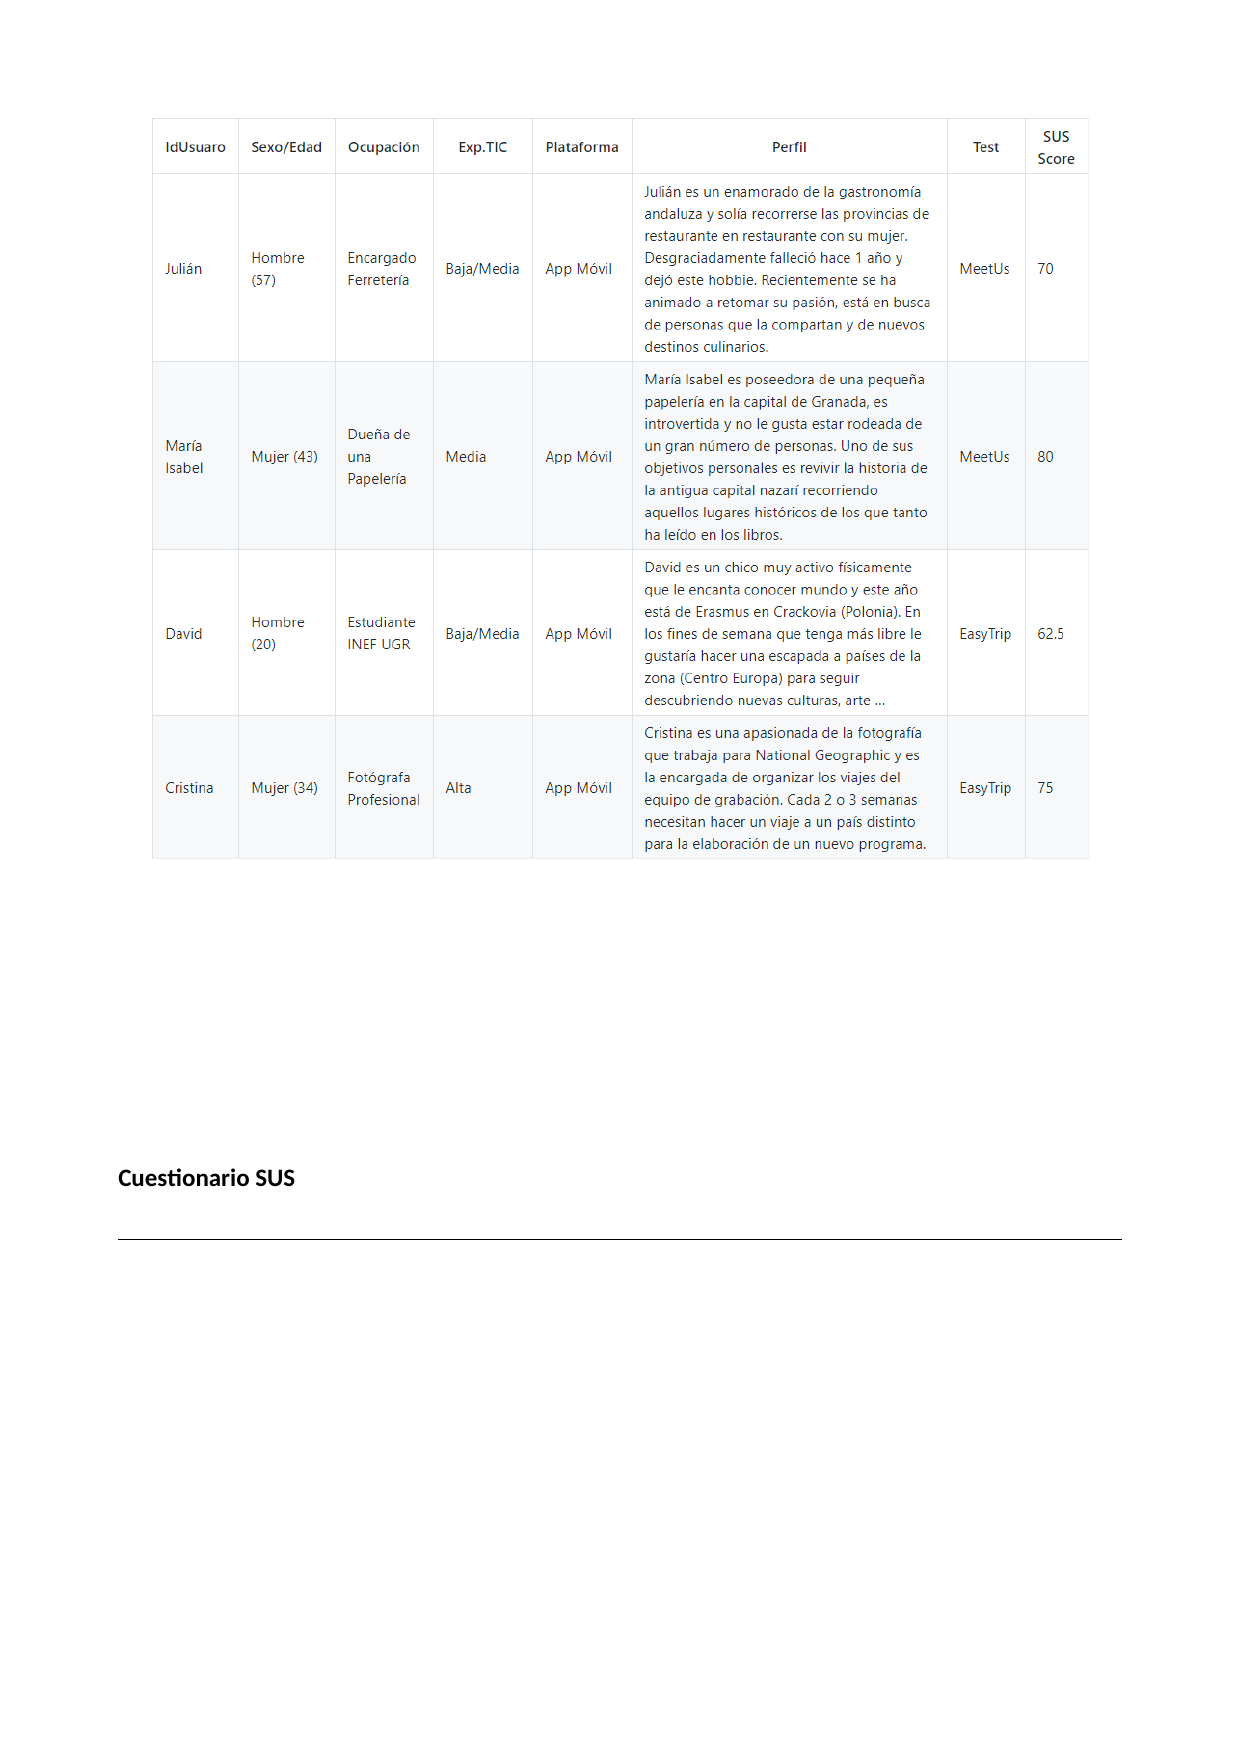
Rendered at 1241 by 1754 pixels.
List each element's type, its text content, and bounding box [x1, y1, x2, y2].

picture [151, 118, 1089, 859]
text Cuestionario SUS [118, 1162, 1122, 1193]
